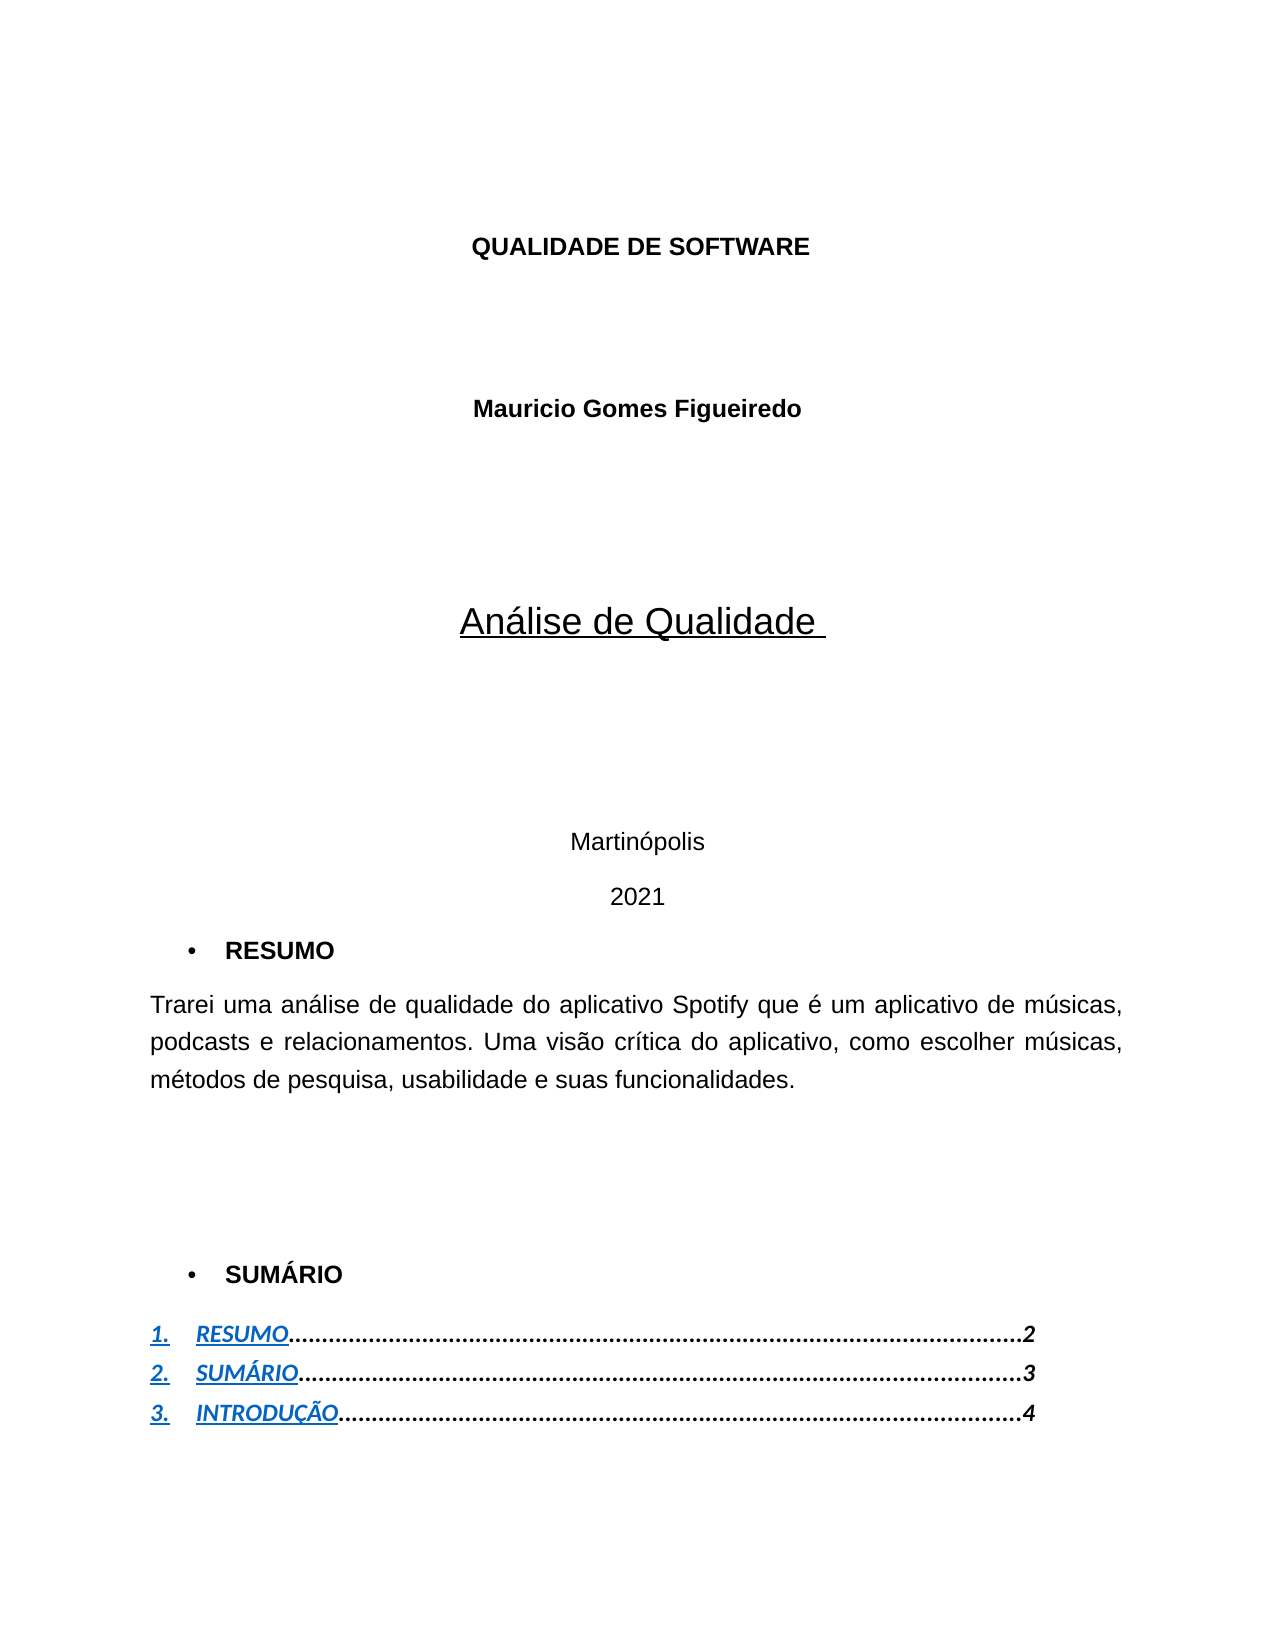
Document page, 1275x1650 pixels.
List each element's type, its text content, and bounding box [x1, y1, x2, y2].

text 2. SUMÁRIO 3 [150, 1360, 1125, 1387]
text Martinópolis [150, 821, 1125, 858]
text 3. INTRODUÇÃO 4 [150, 1399, 1125, 1427]
list RESUMO [187, 929, 1125, 967]
text Análise de Qualidade [150, 604, 1125, 642]
text QUALIDADE DE SOFTWARE [150, 225, 1125, 262]
text 2021 [150, 875, 1125, 912]
list SUMÁRIO [187, 1254, 1125, 1291]
text 1. RESUMO 2 [150, 1321, 1125, 1348]
text Trarei uma análise de qualidade do aplicativo Spotify que é um aplicativo de músicas, podcasts e relacionamentos. Uma visão crítica do aplicativo, como escolher músicas, métodos de pesquisa, usabilidade e suas funcionalidades. [150, 983, 1125, 1096]
text Mauricio Gomes Figueiredo [150, 387, 1125, 425]
